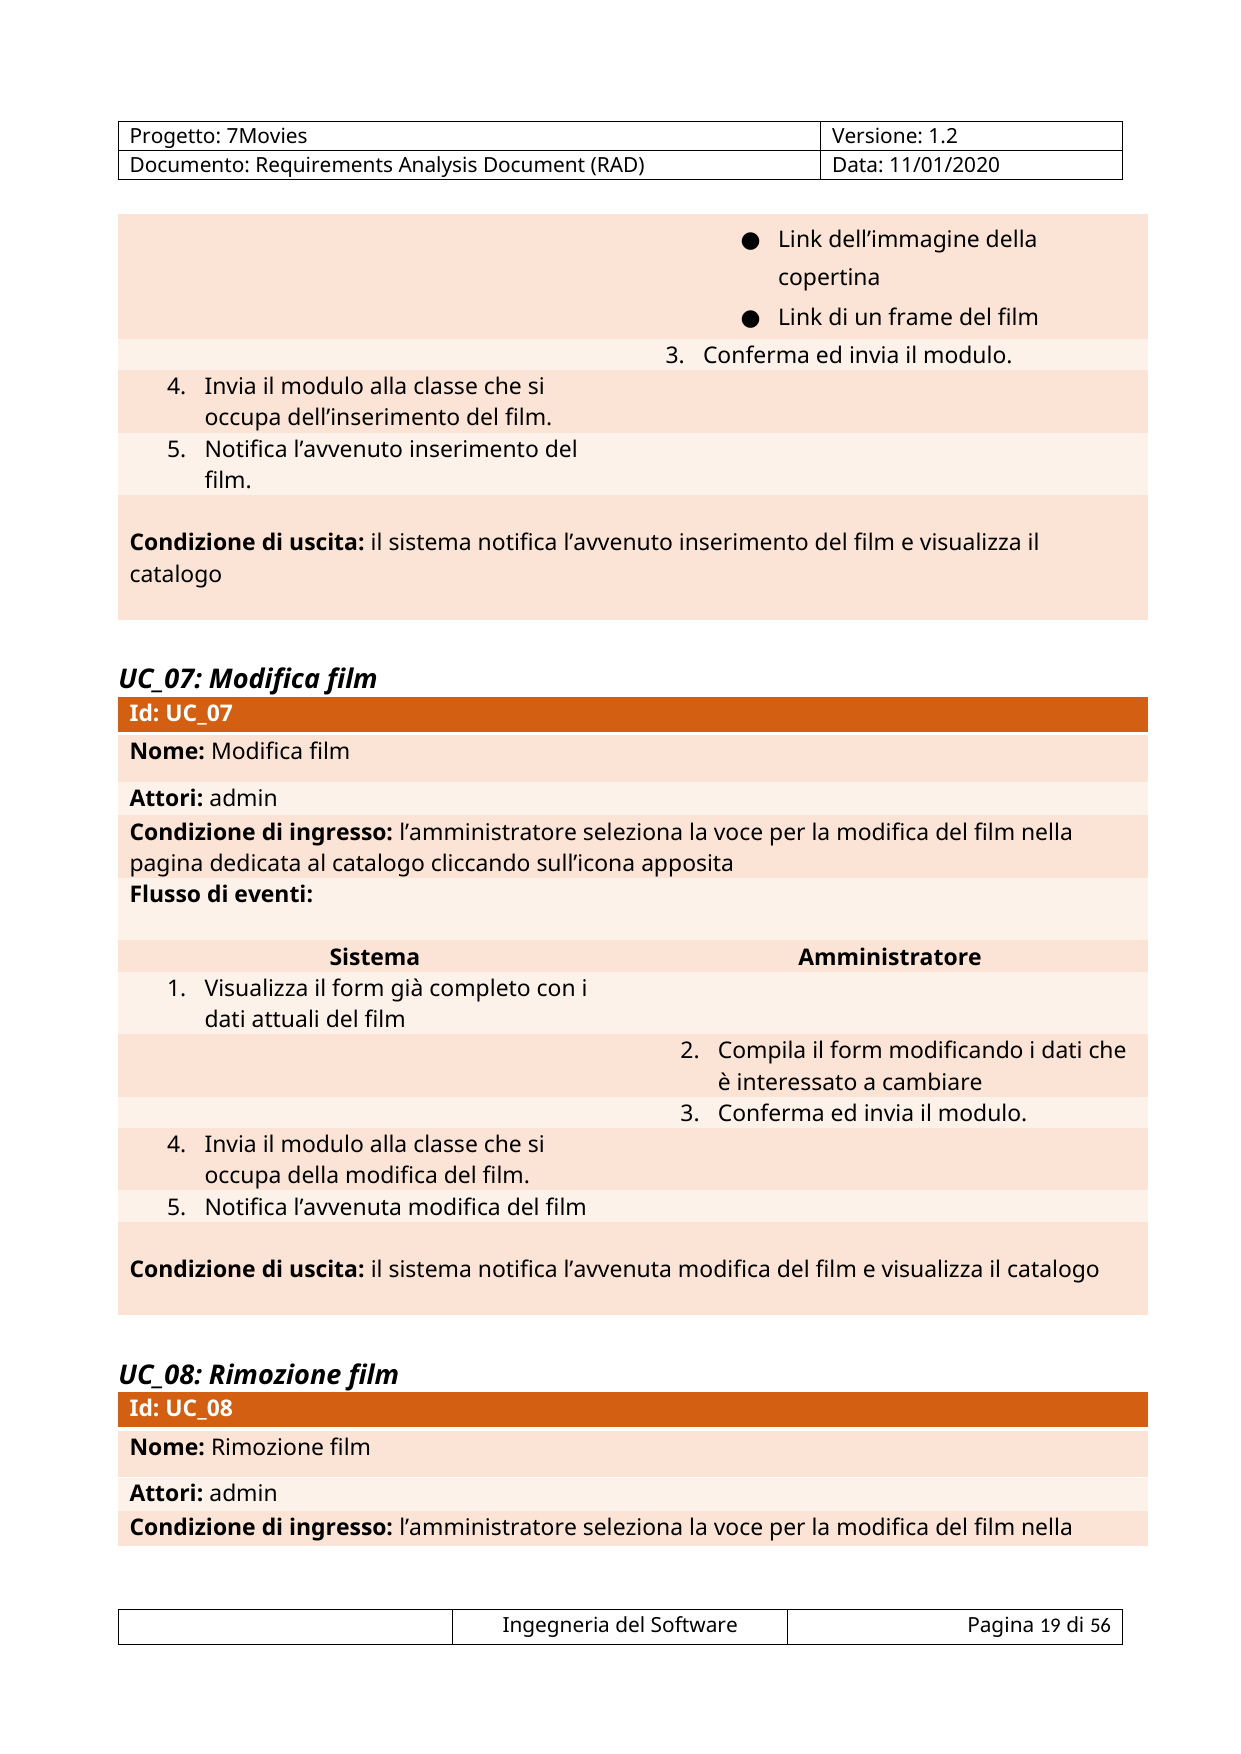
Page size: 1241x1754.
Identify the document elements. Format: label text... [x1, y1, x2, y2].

table_cell Notifica l’avvenuta modifica del film [118, 1190, 631, 1222]
table_cell [631, 1190, 1148, 1222]
table_cell [118, 339, 617, 370]
table_cell [631, 1128, 1148, 1190]
table_cell Invia il modulo alla classe che si occupa della modifica del film. [118, 1128, 631, 1190]
table_cell Condizione di uscita: il sistema notifica l’avvenuta modifica del film e visualizza il catalogo [118, 1222, 1148, 1315]
table_cell [631, 972, 1148, 1034]
table_cell Amministratore [631, 940, 1148, 972]
table_cell Visualizza il form già completo con i dati attuali del film [118, 972, 631, 1034]
table_cell [617, 370, 1148, 433]
table_cell Notifica l’avvenuto inserimento del film. [118, 433, 617, 495]
table_cell [631, 878, 1148, 940]
table_cell Nome: Rimozione film [118, 1431, 1148, 1477]
table_cell Compila il form modificando i dati che è interessato a cambiare [631, 1034, 1148, 1097]
table_cell [118, 214, 617, 339]
table_cell Attori: admin [118, 1478, 1148, 1511]
table_cell [118, 1097, 631, 1128]
table_cell Condizione di uscita: il sistema notifica l’avvenuto inserimento del film e visualizza il catalogo [118, 495, 1148, 620]
table_cell Compila la form inserendo: Titolo del film Nome del regista Anno di produzione Categoria Prezzo Descrizione della trama Link dell’immagine della copertina Link di un frame del film [617, 214, 1148, 339]
table_header Id: UC_08 [118, 1392, 1148, 1427]
table_cell Condizione di ingresso: l’amministratore seleziona la voce per la modifica del film nella [118, 1511, 1148, 1546]
text UC_08: Rimozione film [118, 1355, 1122, 1392]
table_cell Sistema [118, 940, 631, 972]
table_cell [118, 1034, 631, 1097]
table_header Id: UC_07 [118, 697, 1148, 732]
table_cell Attori: admin [118, 782, 1148, 815]
table_cell Conferma ed invia il modulo. [631, 1097, 1148, 1128]
table_cell Nome: Modifica film [118, 735, 1148, 782]
table_cell Invia il modulo alla classe che si occupa dell’inserimento del film. [118, 370, 617, 433]
table_cell [617, 433, 1148, 495]
table_cell Condizione di ingresso: l’amministratore seleziona la voce per la modifica del film nella pagina dedicata al catalogo cliccando sull’icona apposita [118, 815, 1148, 878]
text UC_07: Modifica film [118, 660, 1122, 697]
table_cell Flusso di eventi: [118, 878, 631, 940]
table_cell Conferma ed invia il modulo. [617, 339, 1148, 370]
